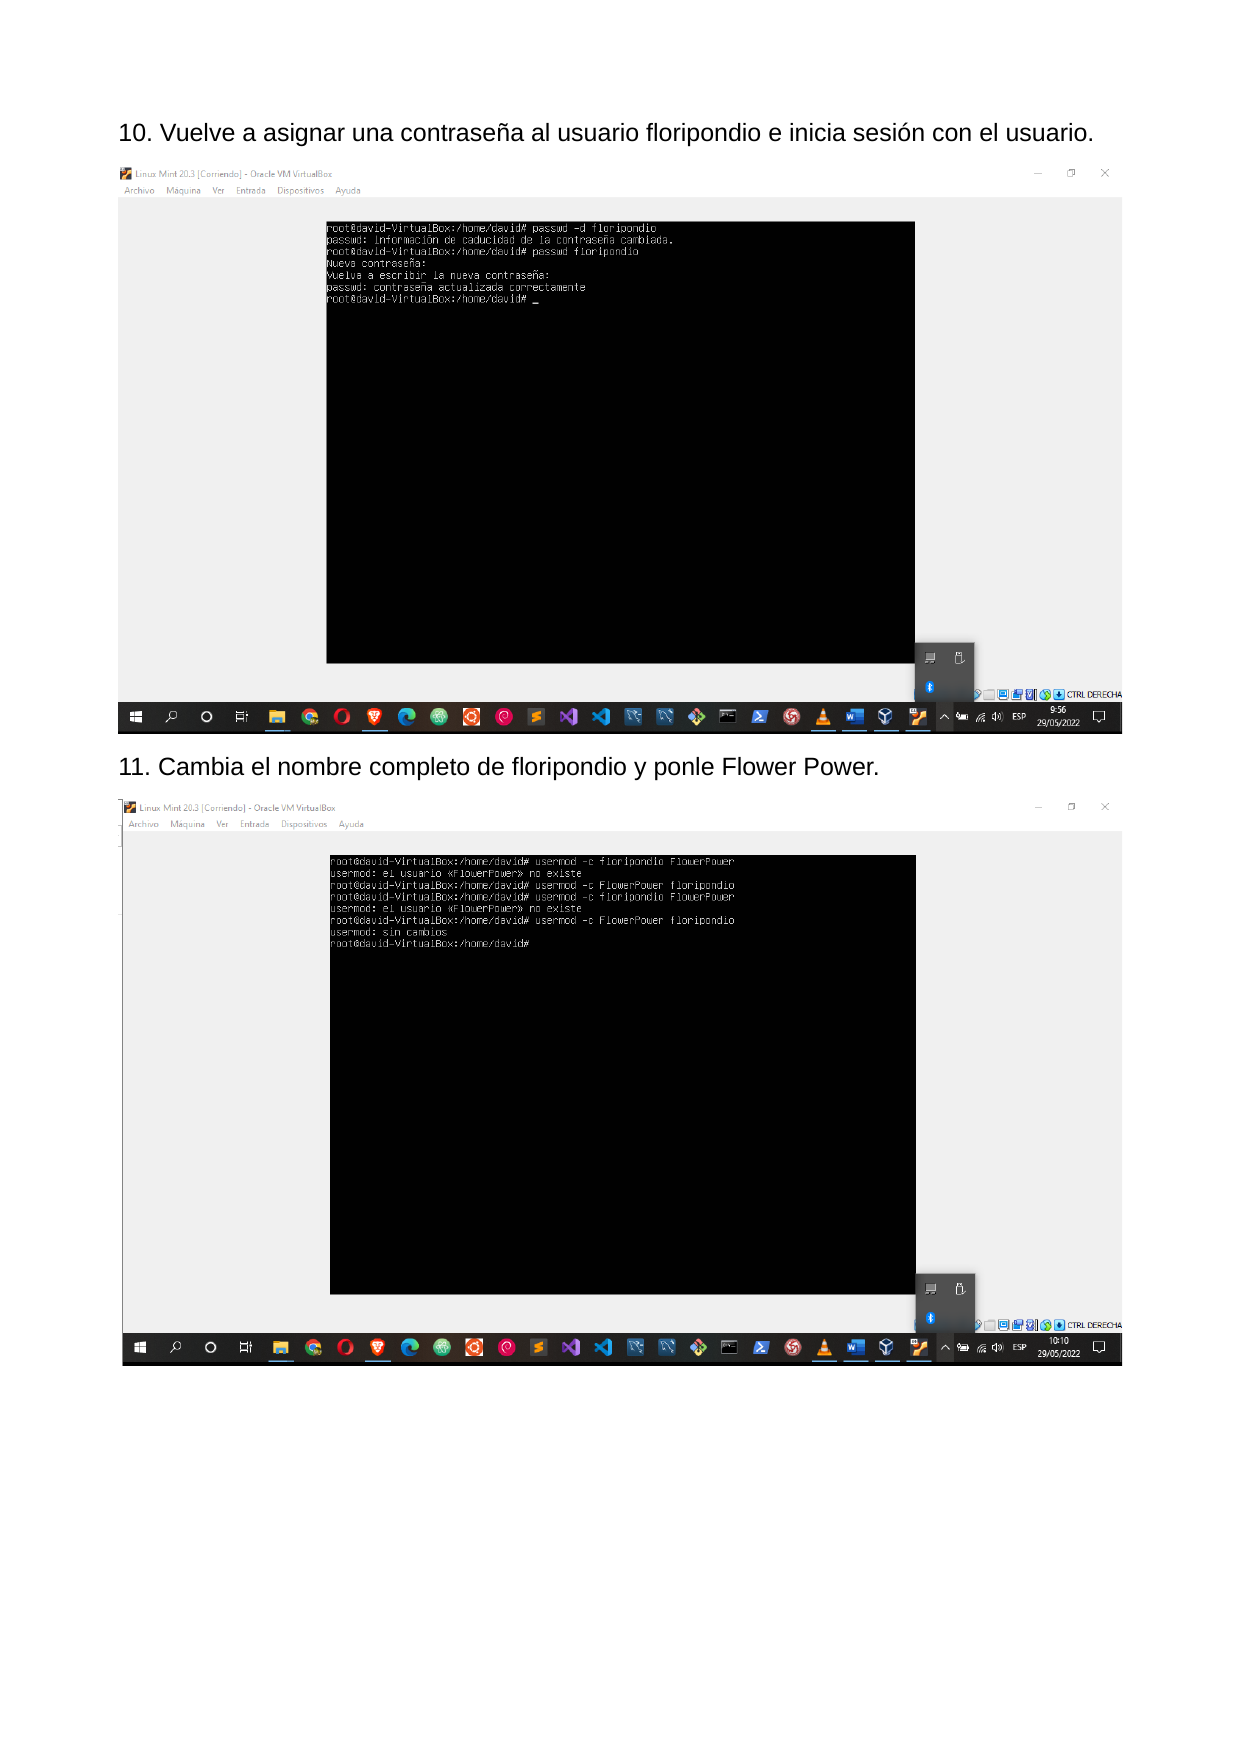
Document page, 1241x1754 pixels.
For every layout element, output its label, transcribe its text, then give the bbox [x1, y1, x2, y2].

text 10. Vuelve a asignar una contraseña al usuario floripondio e inicia sesión con el usuario. [118, 118, 1122, 147]
text 11. Cambia el nombre completo de floripondio y ponle Flower Power. [118, 752, 1122, 781]
